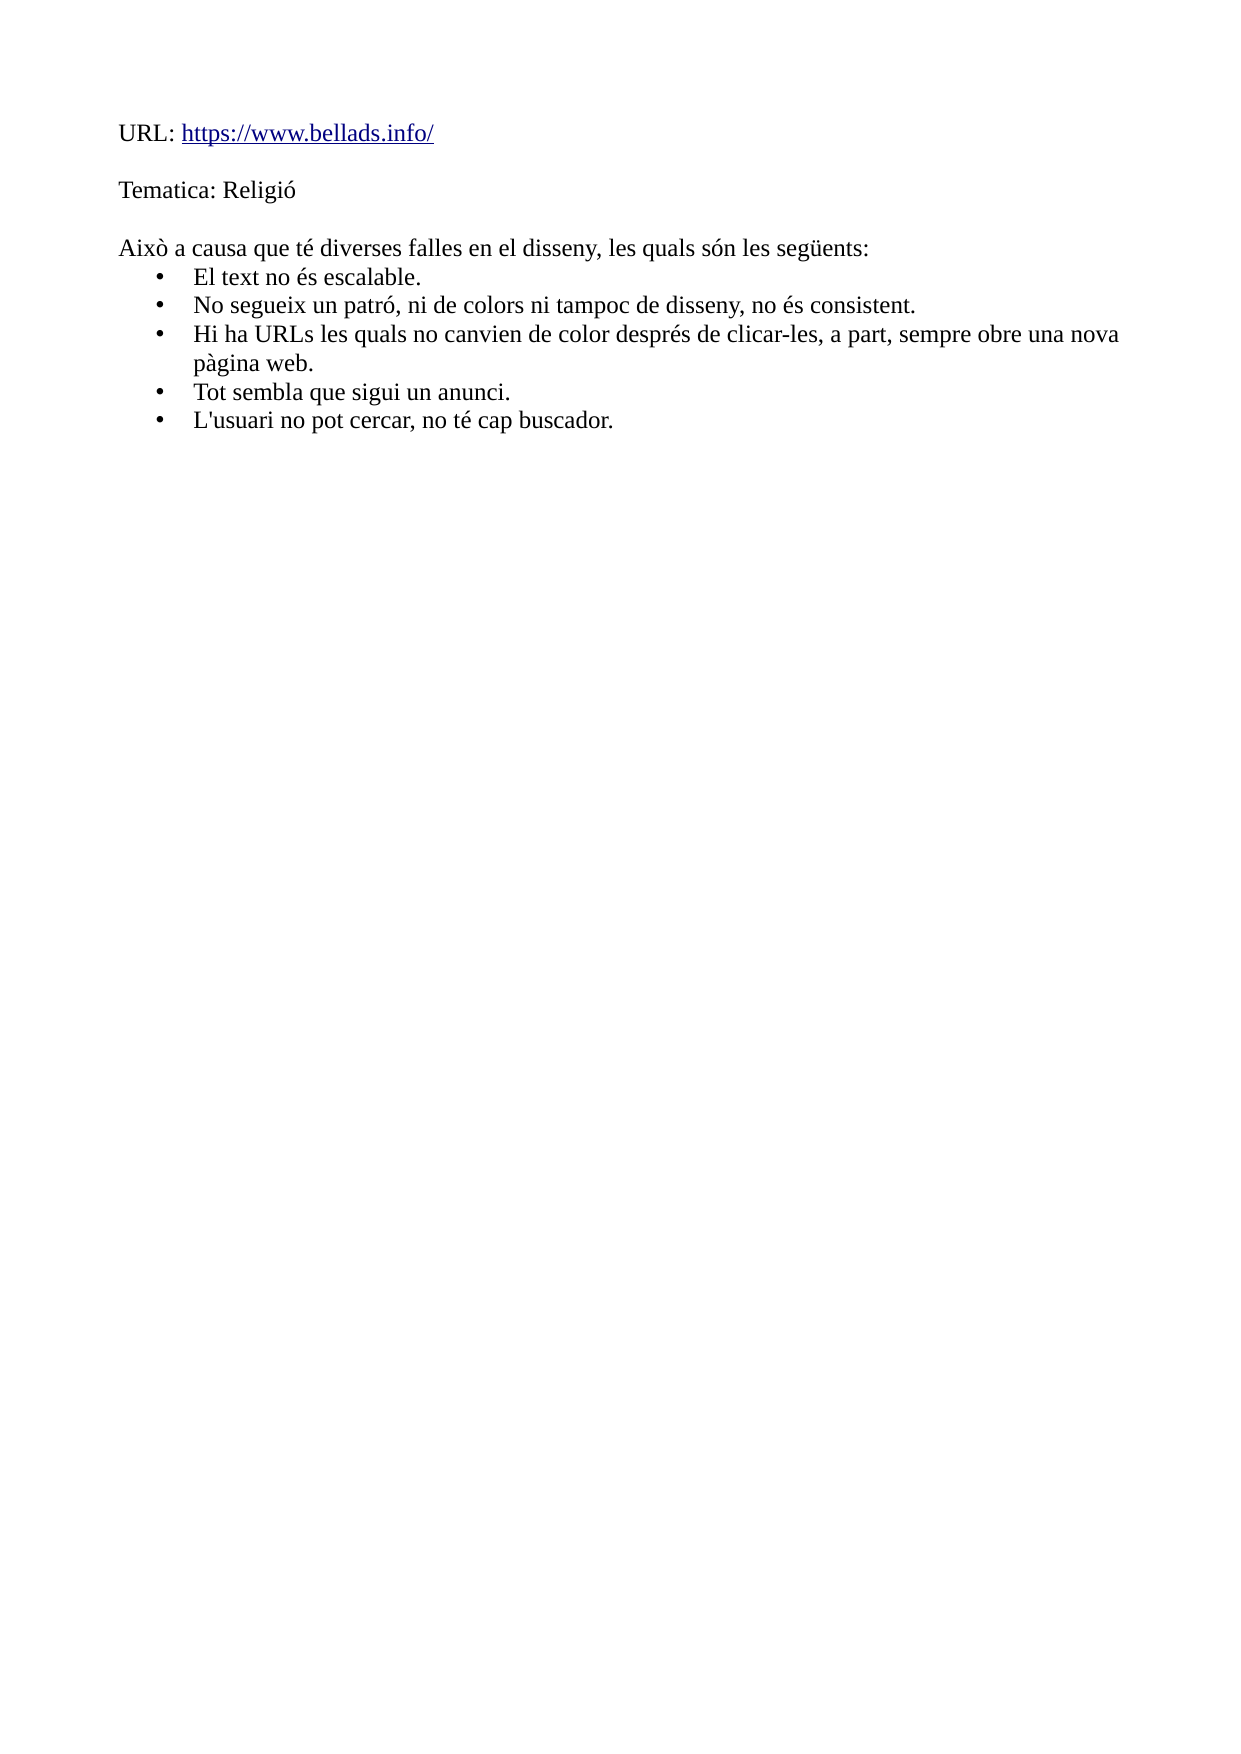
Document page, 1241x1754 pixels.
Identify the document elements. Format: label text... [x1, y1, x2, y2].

text Això a causa que té diverses falles en el disseny, les quals són les següents: [118, 233, 1122, 262]
list Tot sembla que sigui un anunci. [156, 377, 1122, 406]
list Hi ha URLs les quals no canvien de color després de clicar-les, a part, sempre obre una nova pàgina web. [156, 319, 1122, 377]
list No segueix un patró, ni de colors ni tampoc de disseny, no és consistent. [156, 291, 1122, 319]
list L'usuari no pot cercar, no té cap buscador. [156, 406, 1122, 434]
text Tematica: Religió [118, 176, 1122, 204]
list El text no és escalable. [156, 262, 1122, 291]
text URL: https://www.bellads.info/ [118, 118, 1122, 147]
